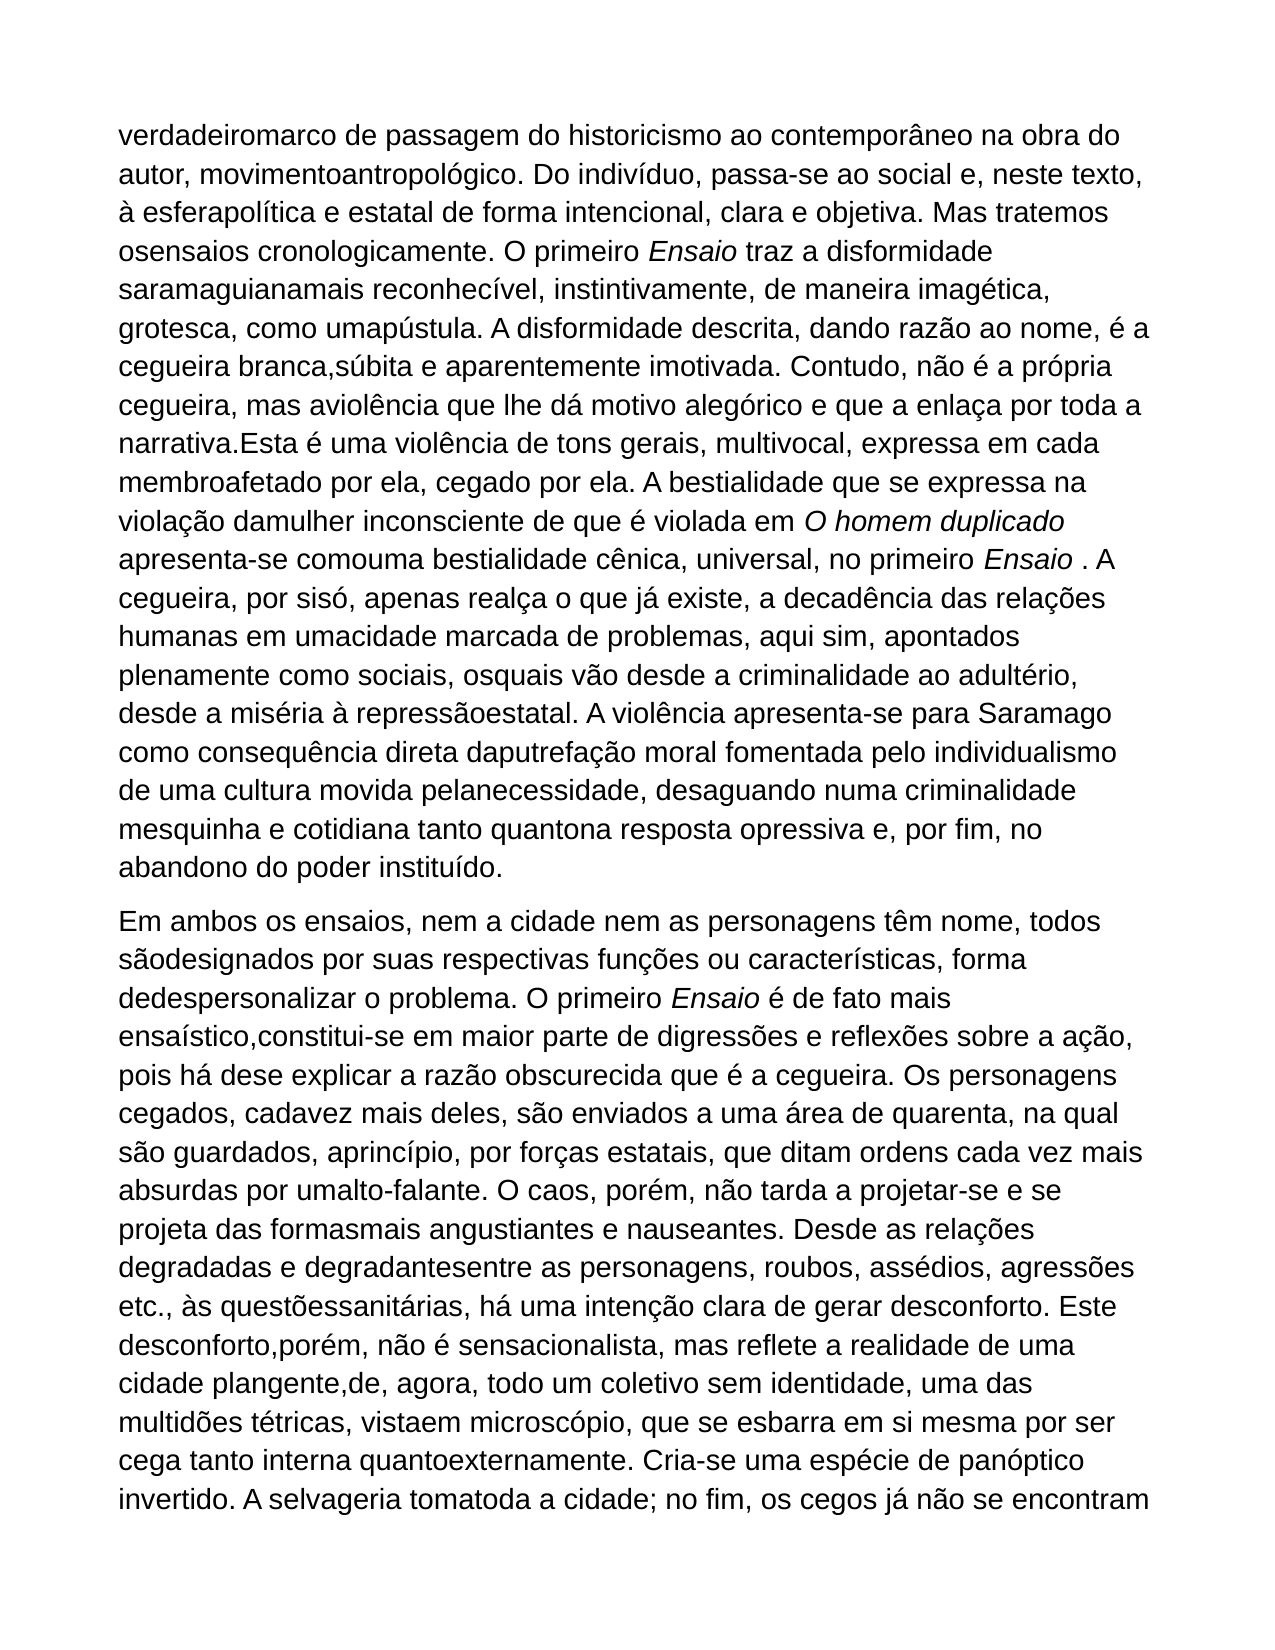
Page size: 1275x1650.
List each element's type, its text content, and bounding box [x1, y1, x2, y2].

text verdadeiromarco de passagem do historicismo ao contemporâneo na obra do autor, movimentoantropológico. Do indivíduo, passa-se ao social e, neste texto, à esferapolítica e estatal de forma intencional, clara e objetiva. Mas tratemos osensaios cronologicamente. O primeiro Ensaio traz a disformidade saramaguianamais reconhecível, instintivamente, de maneira imagética, grotesca, como umapústula. A disformidade descrita, dando razão ao nome, é a cegueira branca,súbita e aparentemente imotivada. Contudo, não é a própria cegueira, mas aviolência que lhe dá motivo alegórico e que a enlaça por toda a narrativa.Esta é uma violência de tons gerais, multivocal, expressa em cada membroafetado por ela, cegado por ela. A bestialidade que se expressa na violação damulher inconsciente de que é violada em O homem duplicado apresenta-se comouma bestialidade cênica, universal, no primeiro Ensaio . A cegueira, por sisó, apenas realça o que já existe, a decadência das relações humanas em umacidade marcada de problemas, aqui sim, apontados plenamente como sociais, osquais vão desde a criminalidade ao adultério, desde a miséria à repressãoestatal. A violência apresenta-se para Saramago como consequência direta daputrefação moral fomentada pelo individualismo de uma cultura movida pelanecessidade, desaguando numa criminalidade mesquinha e cotidiana tanto quantona resposta opressiva e, por fim, no abandono do poder instituído. [118, 118, 1157, 884]
text Em ambos os ensaios, nem a cidade nem as personagens têm nome, todos sãodesignados por suas respectivas funções ou características, forma dedespersonalizar o problema. O primeiro Ensaio é de fato mais ensaístico,constitui-se em maior parte de digressões e reflexões sobre a ação, pois há dese explicar a razão obscurecida que é a cegueira. Os personagens cegados, cadavez mais deles, são enviados a uma área de quarenta, na qual são guardados, aprincípio, por forças estatais, que ditam ordens cada vez mais absurdas por umalto-falante. O caos, porém, não tarda a projetar-se e se projeta das formasmais angustiantes e nauseantes. Desde as relações degradadas e degradantesentre as personagens, roubos, assédios, agressões etc., às questõessanitárias, há uma intenção clara de gerar desconforto. Este desconforto,porém, não é sensacionalista, mas reflete a realidade de uma cidade plangente,de, agora, todo um coletivo sem identidade, uma das multidões tétricas, vistaem microscópio, que se esbarra em si mesma por ser cega tanto interna quantoexternamente. Cria-se uma espécie de panóptico invertido. A selvageria tomatoda a cidade; no fim, os cegos já não se encontram [118, 903, 1157, 1515]
